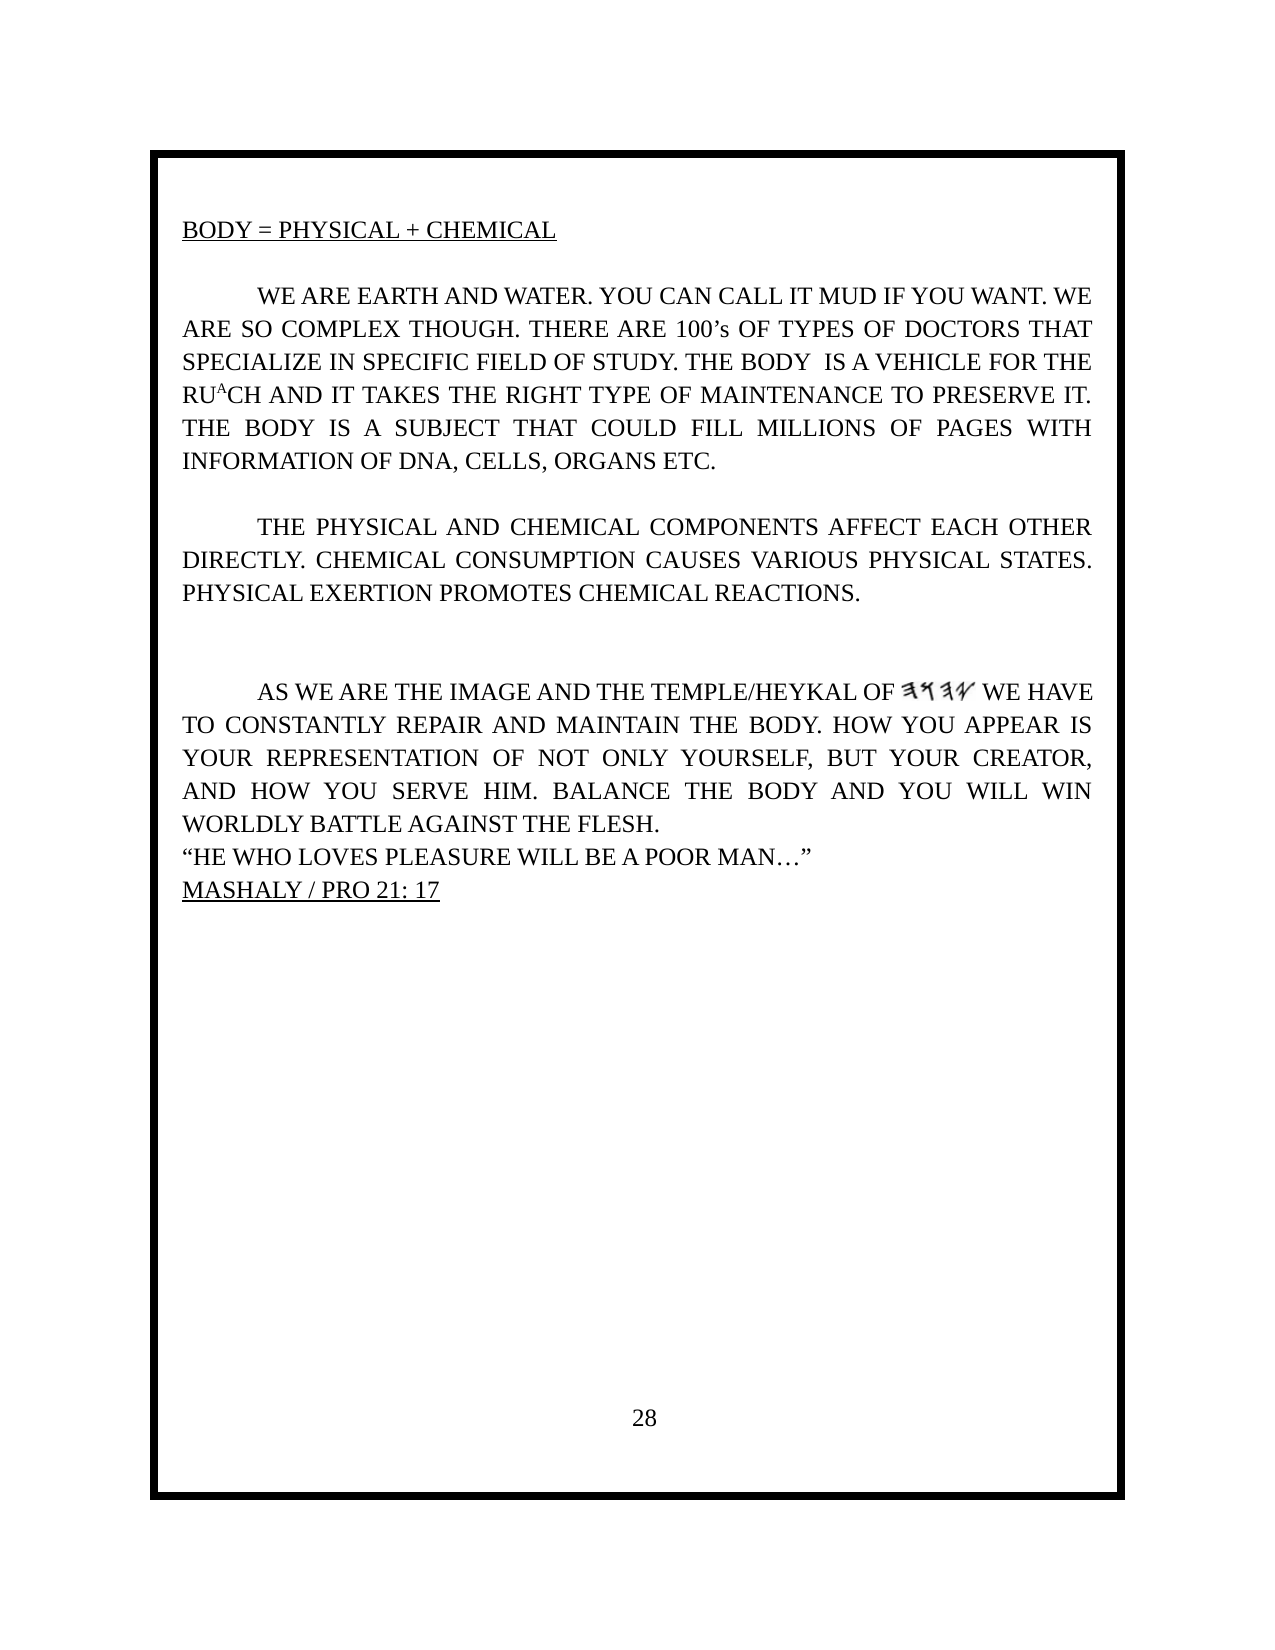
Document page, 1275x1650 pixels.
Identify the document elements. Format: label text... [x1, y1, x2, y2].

text THE PHYSICAL AND CHEMICAL COMPONENTS AFFECT EACH OTHER DIRECTLY. CHEMICAL CONSUMPTION CAUSES VARIOUS PHYSICAL STATES. PHYSICAL EXERTION PROMOTES CHEMICAL REACTIONS. [182, 512, 1093, 607]
text BODY = PHYSICAL + CHEMICAL [182, 215, 1093, 243]
text MASHALY / PRO 21: 17 [182, 875, 1093, 904]
text WE ARE EARTH AND WATER. YOU CAN CALL IT MUD IF YOU WANT. WE ARE SO COMPLEX THOUGH. THERE ARE 100’s OF TYPES OF DOCTORS THAT SPECIALIZE IN SPECIFIC FIELD OF STUDY. THE BODY IS A VEHICLE FOR THE RUACH AND IT TAKES THE RIGHT TYPE OF MAINTENANCE TO PRESERVE IT. THE BODY IS A SUBJECT THAT COULD FILL MILLIONS OF PAGES WITH INFORMATION OF DNA, CELLS, ORGANS ETC. [182, 281, 1093, 475]
text 28 [182, 1403, 1093, 1432]
text “HE WHO LOVES PLEASURE WILL BE A POOR MAN…” [182, 842, 1093, 871]
text AS WE ARE THE IMAGE AND THE TEMPLE/HEYKAL OF WE HAVE TO CONSTANTLY REPAIR AND MAINTAIN THE BODY. HOW YOU APPEAR IS YOUR REPRESENTATION OF NOT ONLY YOURSELF, BUT YOUR CREATOR, AND HOW YOU SERVE HIM. BALANCE THE BODY AND YOU WILL WIN WORLDLY BATTLE AGAINST THE FLESH. [182, 677, 1093, 838]
